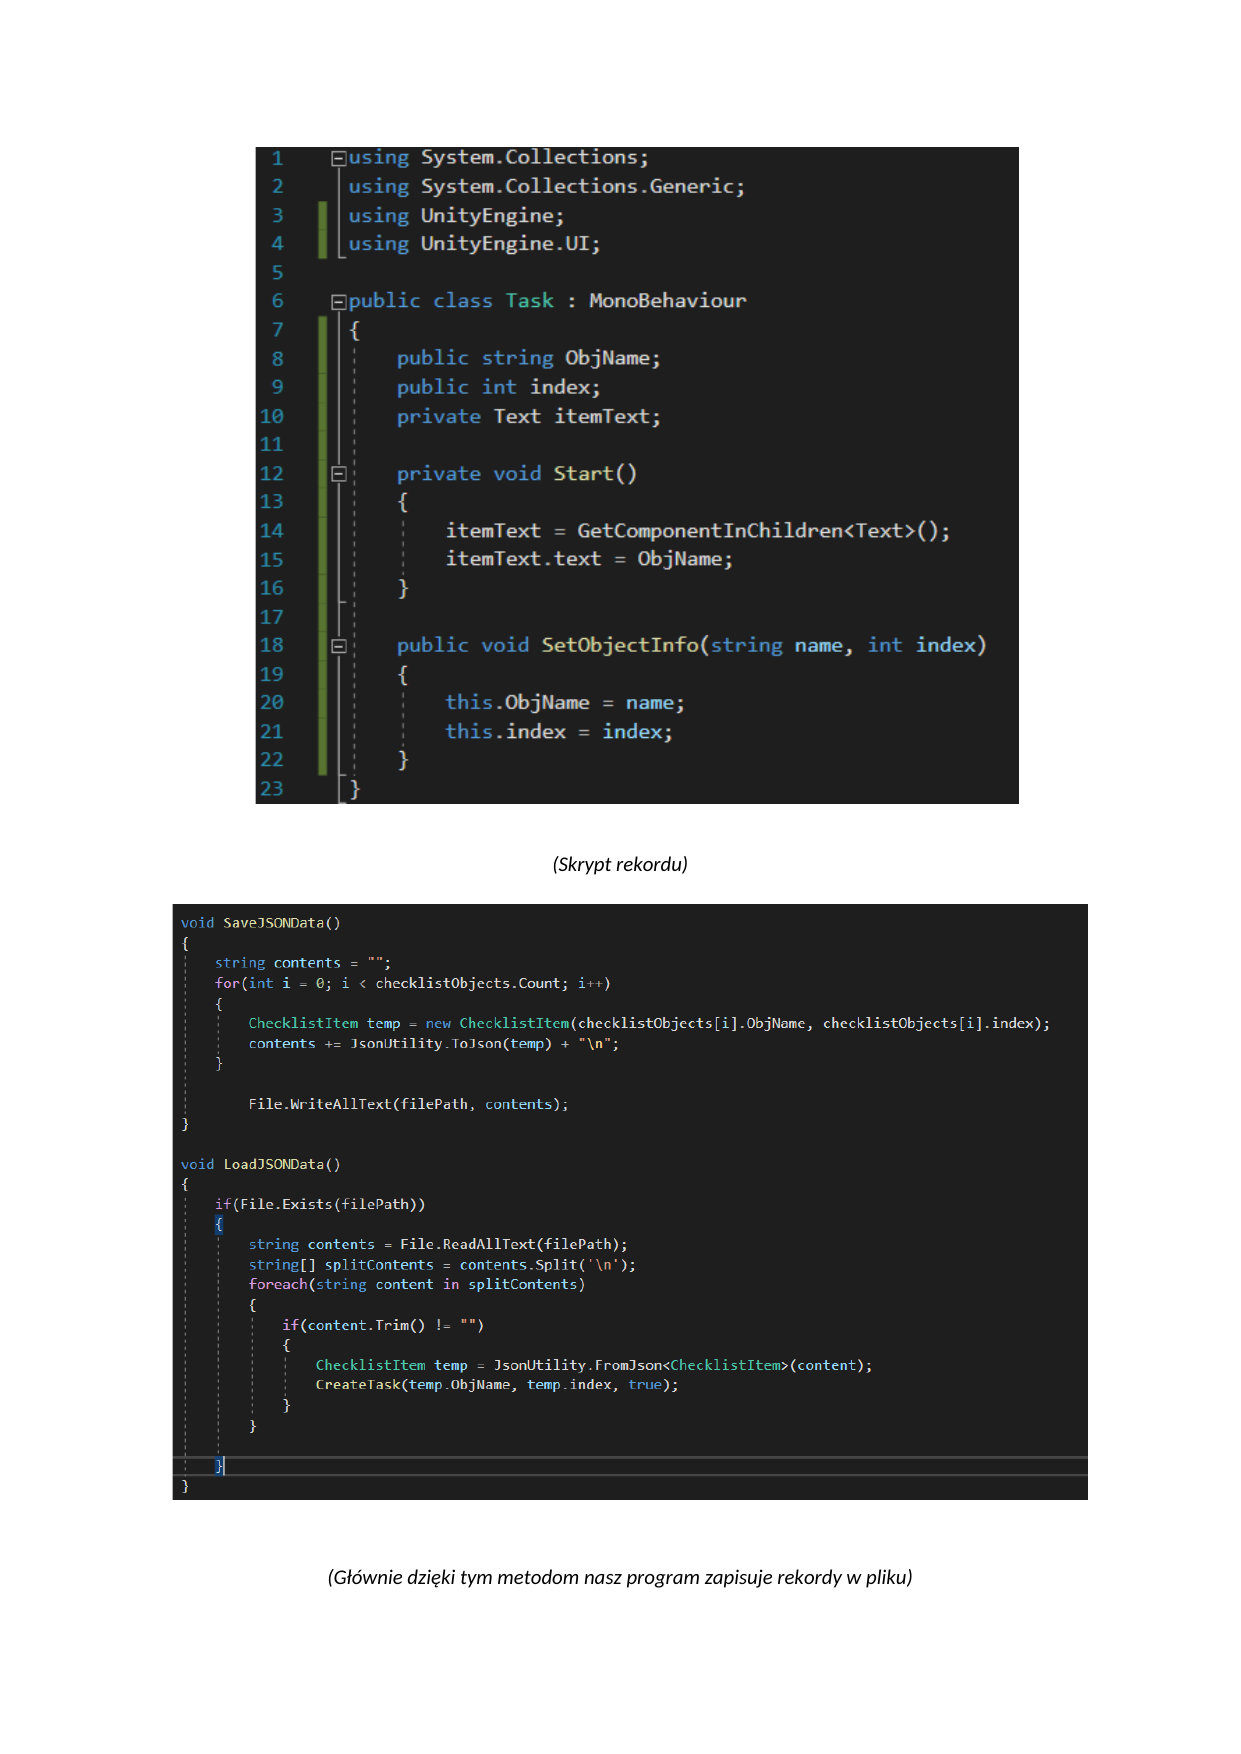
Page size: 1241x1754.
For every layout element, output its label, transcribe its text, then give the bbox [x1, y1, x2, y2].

picture [172, 904, 1088, 1500]
text (Głównie dzięki tym metodom nasz program zapisuje rekordy w pliku) [148, 1564, 1093, 1589]
picture [255, 147, 1019, 804]
text (Skrypt rekordu) [148, 851, 1093, 876]
